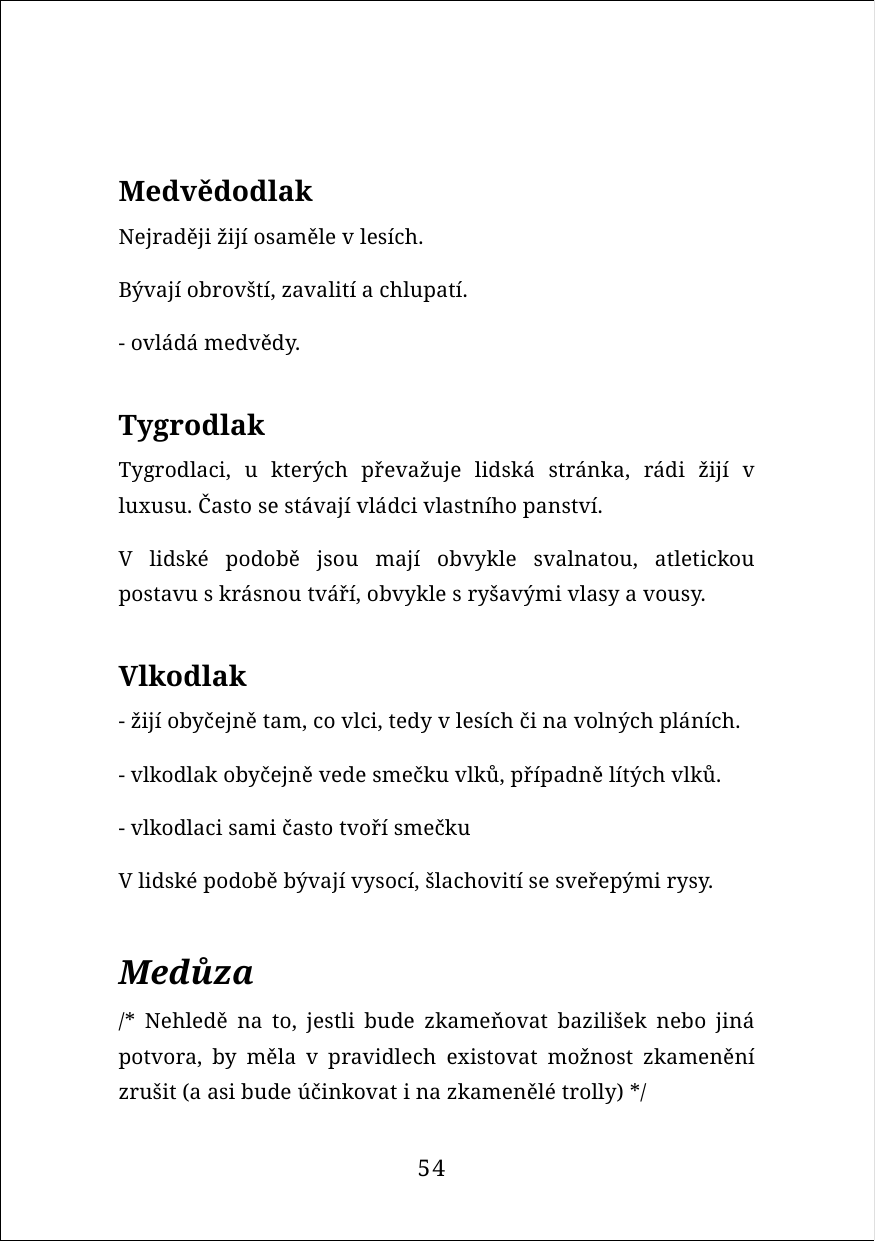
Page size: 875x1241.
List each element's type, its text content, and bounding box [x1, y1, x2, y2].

text V lidské podobě jsou mají obvykle svalnatou, atletickou postavu s krásnou tváří, obvykle s ryšavými vlasy a vousy. [118, 544, 756, 608]
text Nejraději žijí osaměle v lesích. [118, 222, 756, 250]
text - žijí obyčejně tam, co vlci, tedy v lesích či na volných pláních. [118, 707, 756, 735]
text V lidské podobě bývají vysocí, šlachovití se sveřepými rysy. [118, 866, 756, 895]
text - vlkodlaci sami často tvoří smečku [118, 813, 756, 841]
subtitle Vlkodlak [118, 656, 756, 695]
text - ovládá medvědy. [118, 328, 756, 357]
subtitle Tygrodlak [118, 405, 756, 443]
text - vlkodlak obyčejně vede smečku vlků, případně lítých vlků. [118, 760, 756, 788]
text /* Nehledě na to, jestli bude zkameňovat bazilišek nebo jiná potvora, by měla v pravidlech existovat možnost zkamenění zrušit (a asi bude účinkovat i na zkamenělé trolly) */ [118, 1006, 756, 1106]
subtitle Medvědodlak [118, 172, 756, 210]
subtitle Medůza [118, 949, 756, 994]
text Bývají obrovští, zavalití a chlupatí. [118, 275, 756, 303]
text Tygrodlaci, u kterých převažuje lidská stránka, rádi žijí v luxusu. Často se stávají vládci vlastního panství. [118, 455, 756, 519]
